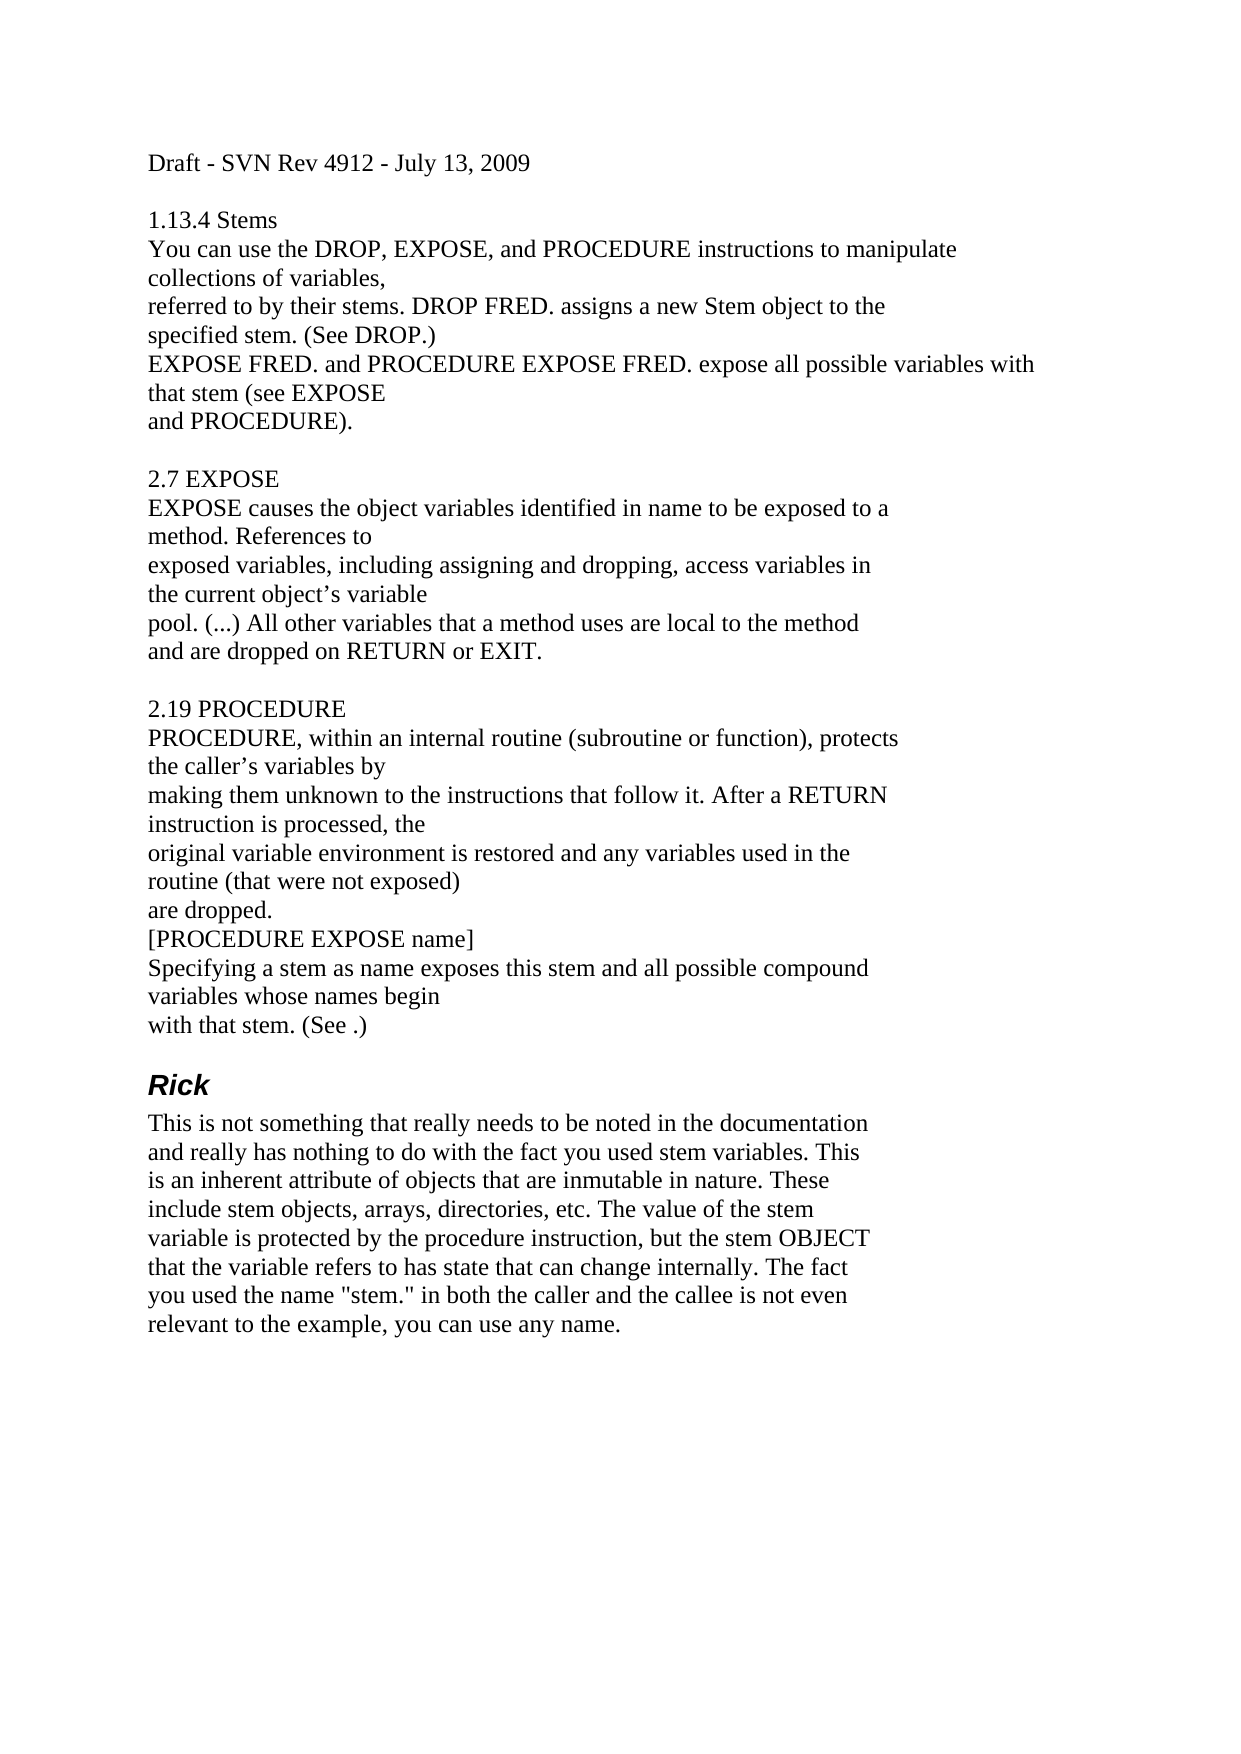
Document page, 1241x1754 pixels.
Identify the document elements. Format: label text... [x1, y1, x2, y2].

text This is not something that really needs to be noted in the documentation and really has nothing to do with the fact you used stem variables. This is an inherent attribute of objects that are inmutable in nature. These include stem objects, arrays, directories, etc. The value of the stem variable is protected by the procedure instruction, but the stem OBJECT that the variable refers to has state that can change internally. The fact you used the name "stem." in both the caller and the callee is not even relevant to the example, you can use any name. [148, 1108, 1093, 1338]
subtitle Rick [148, 1068, 1093, 1102]
text Draft - SVN Rev 4912 - July 13, 2009 1.13.4 Stems You can use the DROP, EXPOSE, and PROCEDURE instructions to manipulate collections of variables, referred to by their stems. DROP FRED. assigns a new Stem object to the specified stem. (See DROP.) EXPOSE FRED. and PROCEDURE EXPOSE FRED. expose all possible variables with that stem (see EXPOSE and PROCEDURE). 2.7 EXPOSE EXPOSE causes the object variables identified in name to be exposed to a method. References to exposed variables, including assigning and dropping, access variables in the current object’s variable pool. (...) All other variables that a method uses are local to the method and are dropped on RETURN or EXIT. 2.19 PROCEDURE PROCEDURE, within an internal routine (subroutine or function), protects the caller’s variables by making them unknown to the instructions that follow it. After a RETURN instruction is processed, the original variable environment is restored and any variables used in the routine (that were not exposed) are dropped. [PROCEDURE EXPOSE name] Specifying a stem as name exposes this stem and all possible compound variables whose names begin with that stem. (See .) [148, 148, 1093, 1039]
